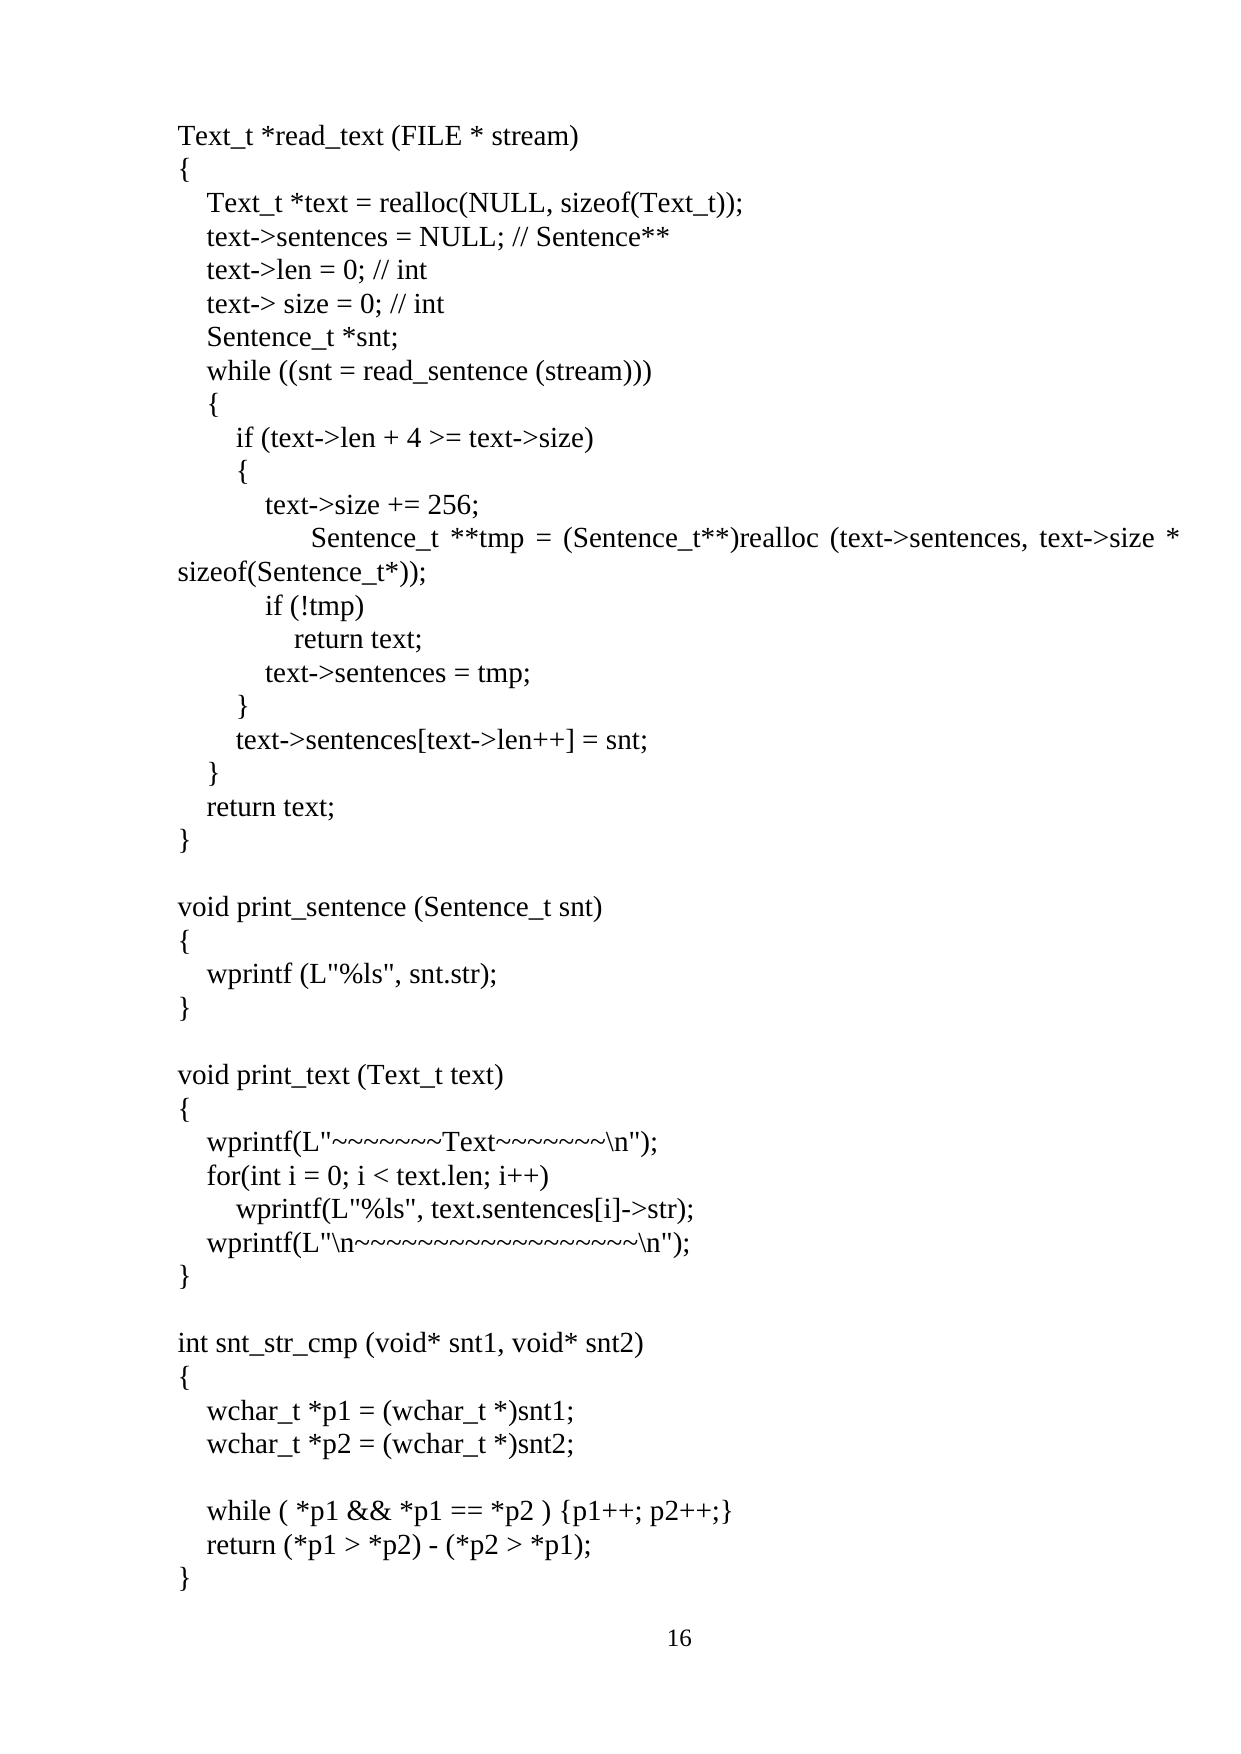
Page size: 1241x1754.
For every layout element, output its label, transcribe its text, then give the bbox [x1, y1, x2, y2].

text int snt_str_cmp (void* snt1, void* snt2) [177, 1326, 1181, 1359]
text text->sentences = NULL; // Sentence** [177, 219, 1181, 252]
text text-> size = 0; // int [177, 286, 1181, 319]
text wprintf(L"~~~~~~~Text~~~~~~~\n"); [177, 1124, 1181, 1158]
text text->len = 0; // int [177, 252, 1181, 286]
text Sentence_t **tmp = (Sentence_t**)realloc (text->sentences, text->size * sizeof(Sentence_t*)); [177, 521, 1181, 588]
text wprintf (L"%ls", snt.str); [177, 957, 1181, 990]
text } [177, 1560, 1181, 1594]
text if (!tmp) [177, 588, 1181, 621]
text } [177, 822, 1181, 856]
text text->sentences = tmp; [177, 655, 1181, 688]
text Text_t *text = realloc(NULL, sizeof(Text_t)); [177, 185, 1181, 219]
text return text; [177, 789, 1181, 822]
text } [177, 688, 1181, 722]
text while ( *p1 && *p1 == *p2 ) {p1++; p2++;} [177, 1493, 1181, 1527]
text text->size += 256; [177, 487, 1181, 521]
text wprintf(L"\n~~~~~~~~~~~~~~~~~~\n"); [177, 1225, 1181, 1258]
text if (text->len + 4 >= text->size) [177, 420, 1181, 453]
text { [177, 923, 1181, 957]
text while ((snt = read_sentence (stream))) [177, 353, 1181, 386]
text { [177, 386, 1181, 420]
text Text_t *read_text (FILE * stream) [177, 118, 1181, 152]
text text->sentences[text->len++] = snt; [177, 722, 1181, 755]
text wchar_t *p2 = (wchar_t *)snt2; [177, 1426, 1181, 1460]
text return text; [177, 621, 1181, 655]
text { [177, 1091, 1181, 1124]
text return (*p1 > *p2) - (*p2 > *p1); [177, 1527, 1181, 1560]
text wprintf(L"%ls", text.sentences[i]->str); [177, 1191, 1181, 1225]
text wchar_t *p1 = (wchar_t *)snt1; [177, 1393, 1181, 1426]
text void print_sentence (Sentence_t snt) [177, 889, 1181, 923]
text } [177, 990, 1181, 1024]
text Sentence_t *snt; [177, 319, 1181, 353]
text for(int i = 0; i < text.len; i++) [177, 1158, 1181, 1191]
text { [177, 152, 1181, 185]
text } [177, 755, 1181, 789]
text { [177, 1359, 1181, 1393]
text } [177, 1258, 1181, 1292]
text void print_text (Text_t text) [177, 1057, 1181, 1091]
text { [177, 453, 1181, 487]
